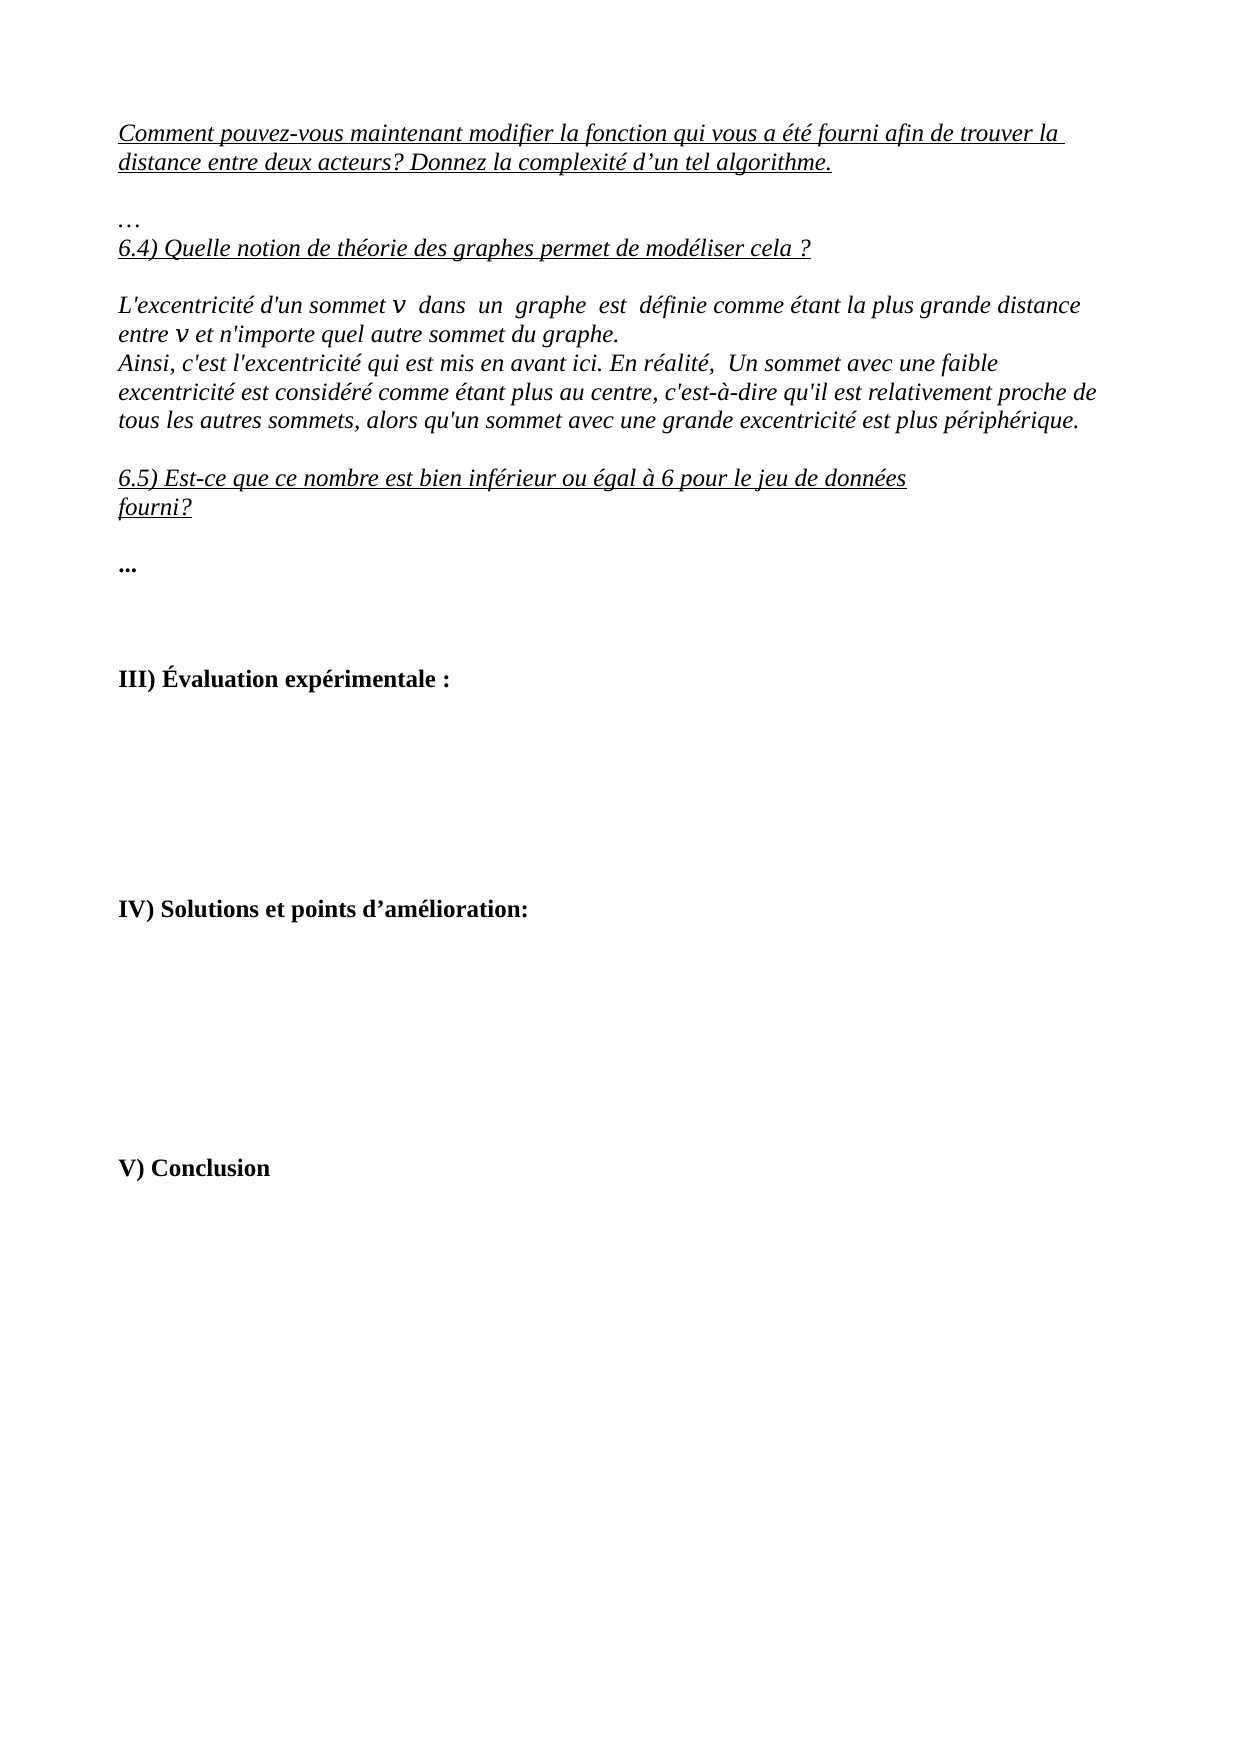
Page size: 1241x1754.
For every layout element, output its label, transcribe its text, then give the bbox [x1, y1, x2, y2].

text Ainsi, c'est l'excentricité qui est mis en avant ici. En réalité, Un sommet avec une faible excentricité est considéré comme étant plus au centre, c'est-à-dire qu'il est relativement proche de tous les autres sommets, alors qu'un sommet avec une grande excentricité est plus périphérique. [118, 348, 1122, 434]
text … [118, 204, 1122, 233]
text ... [118, 549, 1122, 578]
text IV) Solutions et points d’amélioration: [118, 894, 1122, 923]
text 6.4) Quelle notion de théorie des graphes permet de modéliser cela ? [118, 233, 1122, 262]
text Comment pouvez-vous maintenant modifier la fonction qui vous a été fourni afin de trouver la distance entre deux acteurs? Donnez la complexité d’un tel algorithme. [118, 118, 1122, 176]
text fourni? [118, 492, 1122, 521]
text 6.5) Est-ce que ce nombre est bien inférieur ou égal à 6 pour le jeu de données [118, 463, 1122, 492]
text L'excentricité d'un sommet 𝑣 dans un graphe est définie comme étant la plus grande distance entre 𝑣 et n'importe quel autre sommet du graphe. [118, 291, 1122, 348]
text V) Conclusion [118, 1153, 1122, 1182]
text III) Évaluation expérimentale : [118, 664, 1122, 693]
